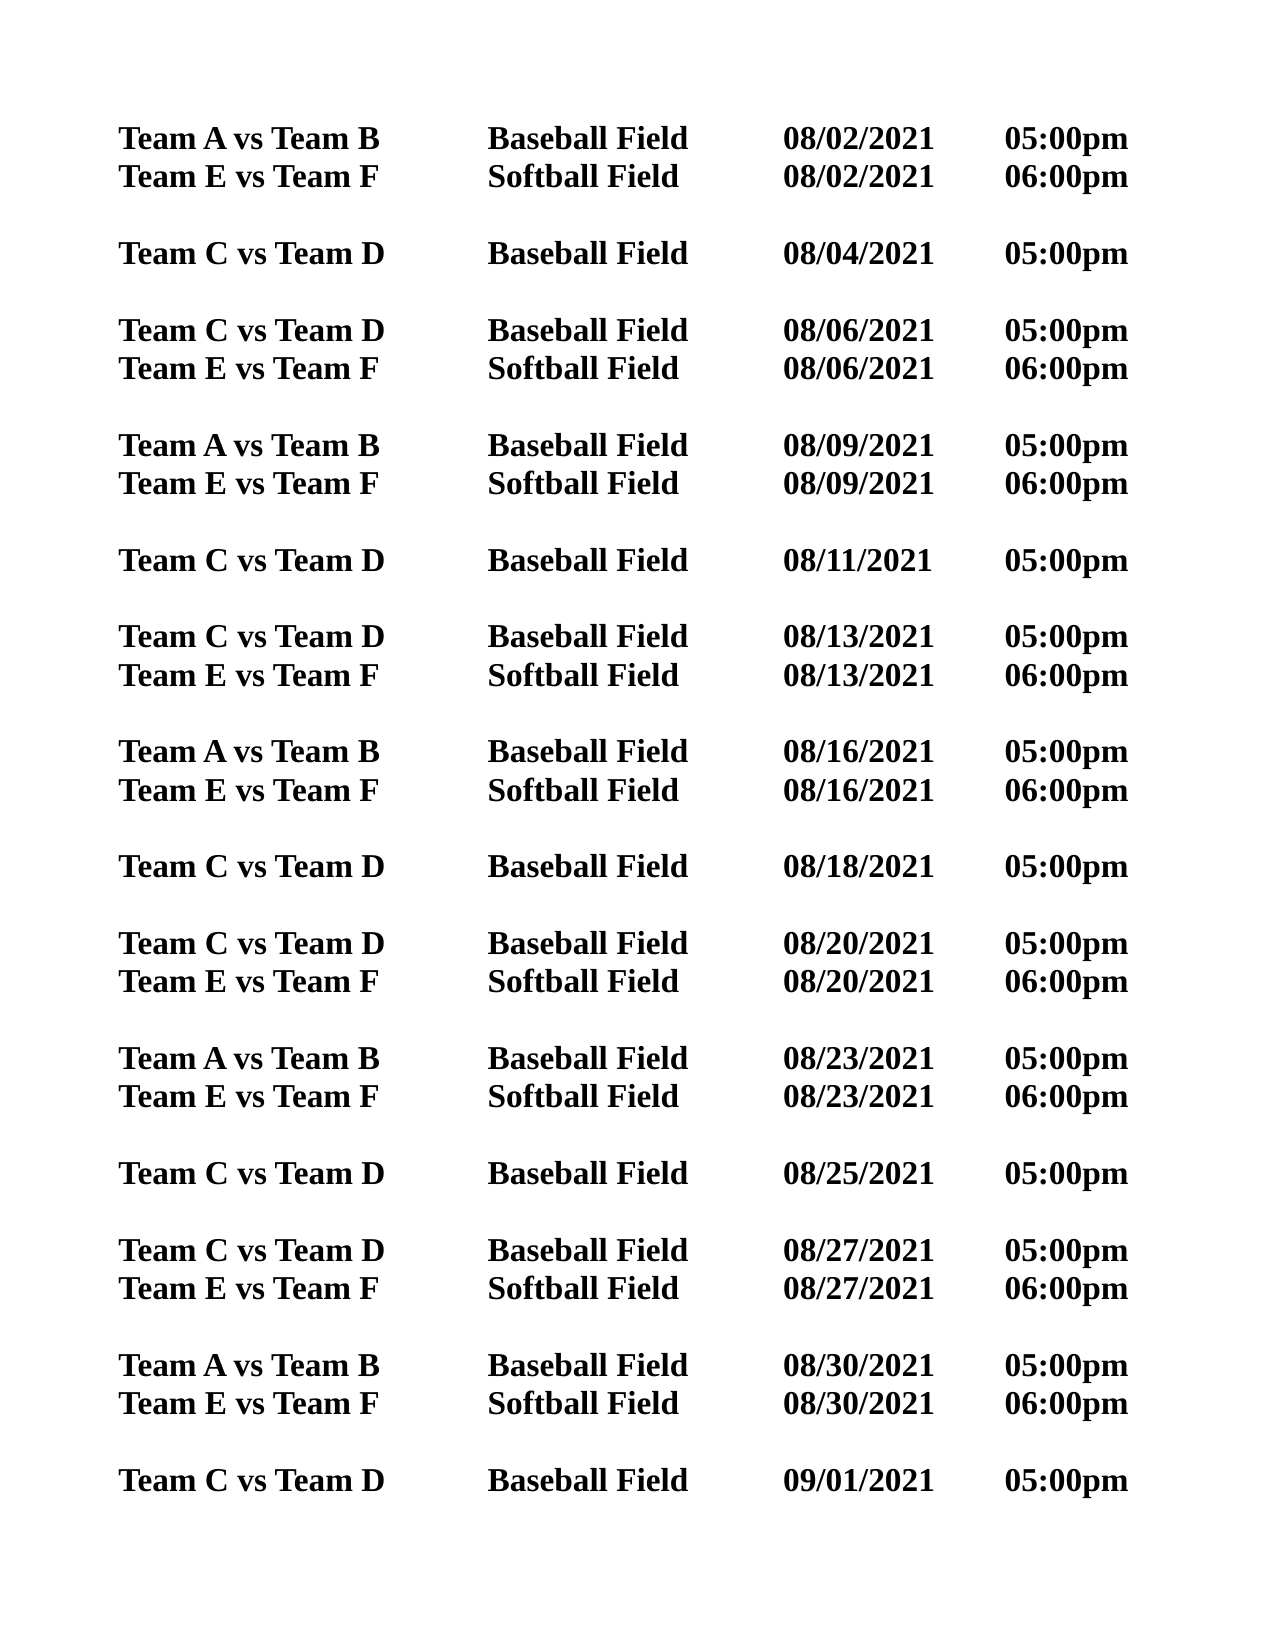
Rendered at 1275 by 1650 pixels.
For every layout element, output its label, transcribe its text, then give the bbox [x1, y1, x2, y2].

text Team A vs Team B Baseball Field 08/23/2021 05:00pm [118, 1038, 1157, 1076]
text Team A vs Team B Baseball Field 08/09/2021 05:00pm [118, 425, 1157, 463]
text Team C vs Team D Baseball Field 08/04/2021 05:00pm [118, 233, 1157, 271]
text Team C vs Team D Baseball Field 09/01/2021 05:00pm [118, 1460, 1157, 1498]
text Team E vs Team F Softball Field 08/30/2021 06:00pm [118, 1383, 1157, 1421]
text Team C vs Team D Baseball Field 08/27/2021 05:00pm [118, 1230, 1157, 1268]
text Team C vs Team D Baseball Field 08/06/2021 05:00pm [118, 310, 1157, 348]
text Team A vs Team B Baseball Field 08/02/2021 05:00pm [118, 118, 1157, 156]
text Team A vs Team B Baseball Field 08/30/2021 05:00pm [118, 1345, 1157, 1383]
text Team C vs Team D Baseball Field 08/20/2021 05:00pm [118, 923, 1157, 961]
text Team A vs Team B Baseball Field 08/16/2021 05:00pm [118, 731, 1157, 770]
text Team E vs Team F Softball Field 08/13/2021 06:00pm [118, 655, 1157, 693]
text Team E vs Team F Softball Field 08/27/2021 06:00pm [118, 1268, 1157, 1306]
text Team E vs Team F Softball Field 08/02/2021 06:00pm [118, 156, 1157, 195]
text Team E vs Team F Softball Field 08/23/2021 06:00pm [118, 1076, 1157, 1115]
text Team C vs Team D Baseball Field 08/13/2021 05:00pm [118, 616, 1157, 655]
text Team E vs Team F Softball Field 08/16/2021 06:00pm [118, 770, 1157, 808]
text Team C vs Team D Baseball Field 08/25/2021 05:00pm [118, 1153, 1157, 1191]
text Team C vs Team D Baseball Field 08/18/2021 05:00pm [118, 846, 1157, 885]
text Team C vs Team D Baseball Field 08/11/2021 05:00pm [118, 540, 1157, 578]
text Team E vs Team F Softball Field 08/20/2021 06:00pm [118, 961, 1157, 1000]
text Team E vs Team F Softball Field 08/06/2021 06:00pm [118, 348, 1157, 386]
text Team E vs Team F Softball Field 08/09/2021 06:00pm [118, 463, 1157, 501]
